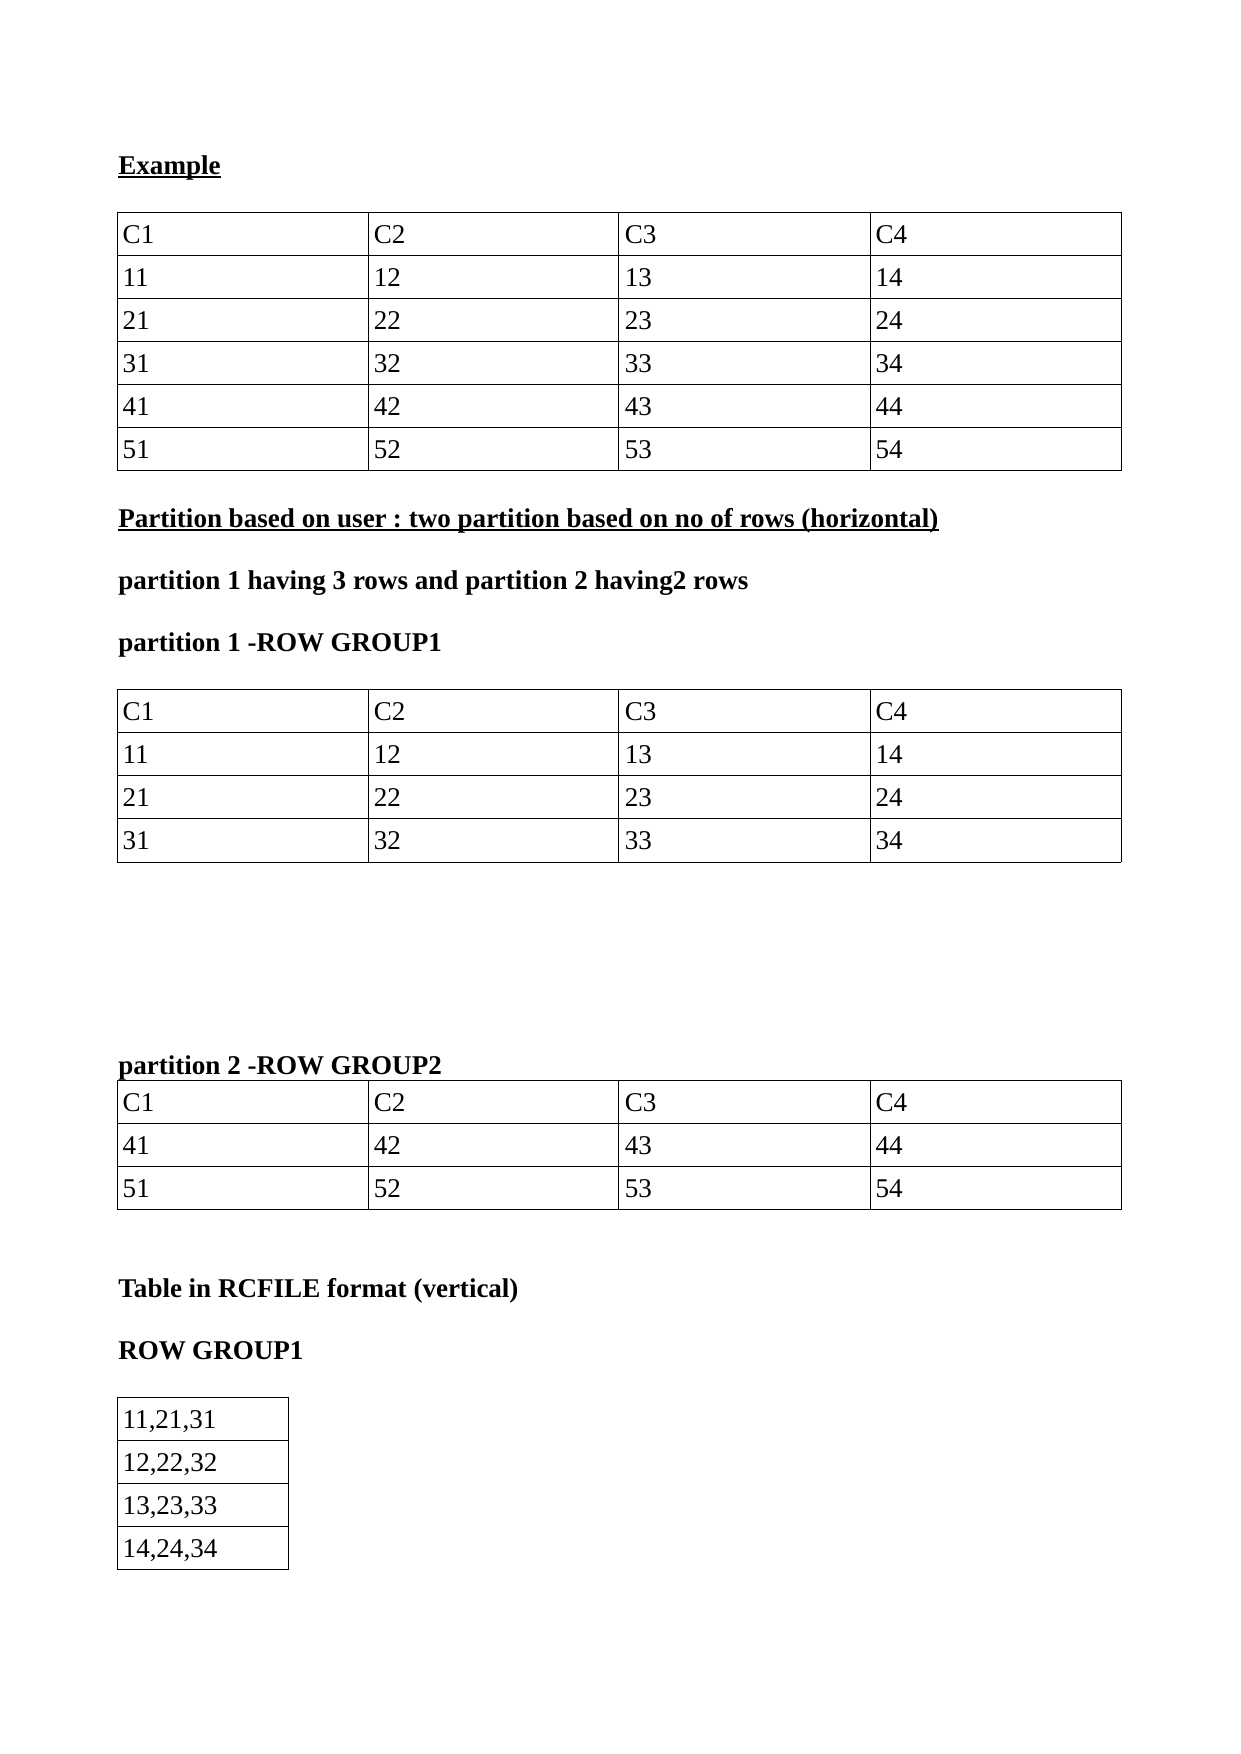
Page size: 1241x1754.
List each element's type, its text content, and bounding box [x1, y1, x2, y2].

table_cell 12,22,32 [118, 1441, 288, 1483]
table_cell 54 [871, 1167, 1121, 1209]
table_cell 24 [871, 299, 1121, 341]
table_cell 21 [118, 776, 368, 818]
table_header C2 [369, 213, 618, 255]
table_header C1 [118, 213, 368, 255]
table_header C3 [619, 213, 870, 255]
table_cell 41 [118, 1124, 368, 1166]
text Example [118, 149, 1122, 180]
table_cell 32 [369, 819, 618, 861]
text partition 1 having 3 rows and partition 2 having2 rows [118, 564, 1122, 595]
table_cell 11 [118, 733, 368, 775]
table_cell 52 [369, 428, 618, 470]
text Table in RCFILE format (vertical) [118, 1272, 1122, 1303]
table_cell 52 [369, 1167, 618, 1209]
table_cell 34 [871, 819, 1121, 861]
table_cell 54 [871, 428, 1121, 470]
text partition 1 -ROW GROUP1 [118, 627, 1122, 658]
table_cell 33 [619, 342, 870, 384]
table_cell 14 [871, 733, 1121, 775]
table_cell 12 [369, 733, 618, 775]
table_cell 23 [619, 299, 870, 341]
text partition 2 -ROW GROUP2 [118, 1049, 1122, 1080]
table_cell 53 [619, 1167, 870, 1209]
table_cell 22 [369, 776, 618, 818]
table_header C2 [369, 1081, 618, 1123]
table_header C4 [871, 690, 1121, 732]
table_cell 12 [369, 256, 618, 298]
table_cell 11 [118, 256, 368, 298]
table_cell 53 [619, 428, 870, 470]
table_cell 44 [871, 385, 1121, 427]
table_cell 31 [118, 342, 368, 384]
table_cell 42 [369, 385, 618, 427]
table_cell 13,23,33 [118, 1484, 288, 1526]
table_cell 42 [369, 1124, 618, 1166]
table_cell 33 [619, 819, 870, 861]
table_cell 22 [369, 299, 618, 341]
table_cell 43 [619, 1124, 870, 1166]
text ROW GROUP1 [118, 1334, 1122, 1366]
table_cell 43 [619, 385, 870, 427]
table_cell 32 [369, 342, 618, 384]
table_cell 21 [118, 299, 368, 341]
table_cell 31 [118, 819, 368, 861]
table_header C4 [871, 213, 1121, 255]
text Partition based on user : two partition based on no of rows (horizontal) [118, 502, 1122, 533]
table_header C3 [619, 1081, 870, 1123]
table_header C1 [118, 1081, 368, 1123]
table_cell 14,24,34 [118, 1527, 288, 1569]
table_header 11,21,31 [118, 1398, 288, 1440]
table_header C3 [619, 690, 870, 732]
table_cell 41 [118, 385, 368, 427]
table_cell 13 [619, 733, 870, 775]
table_cell 51 [118, 428, 368, 470]
table_header C1 [118, 690, 368, 732]
table_header C4 [871, 1081, 1121, 1123]
table_cell 23 [619, 776, 870, 818]
table_cell 13 [619, 256, 870, 298]
table_cell 14 [871, 256, 1121, 298]
table_cell 51 [118, 1167, 368, 1209]
table_cell 44 [871, 1124, 1121, 1166]
table_cell 34 [871, 342, 1121, 384]
table_cell 24 [871, 776, 1121, 818]
table_header C2 [369, 690, 618, 732]
